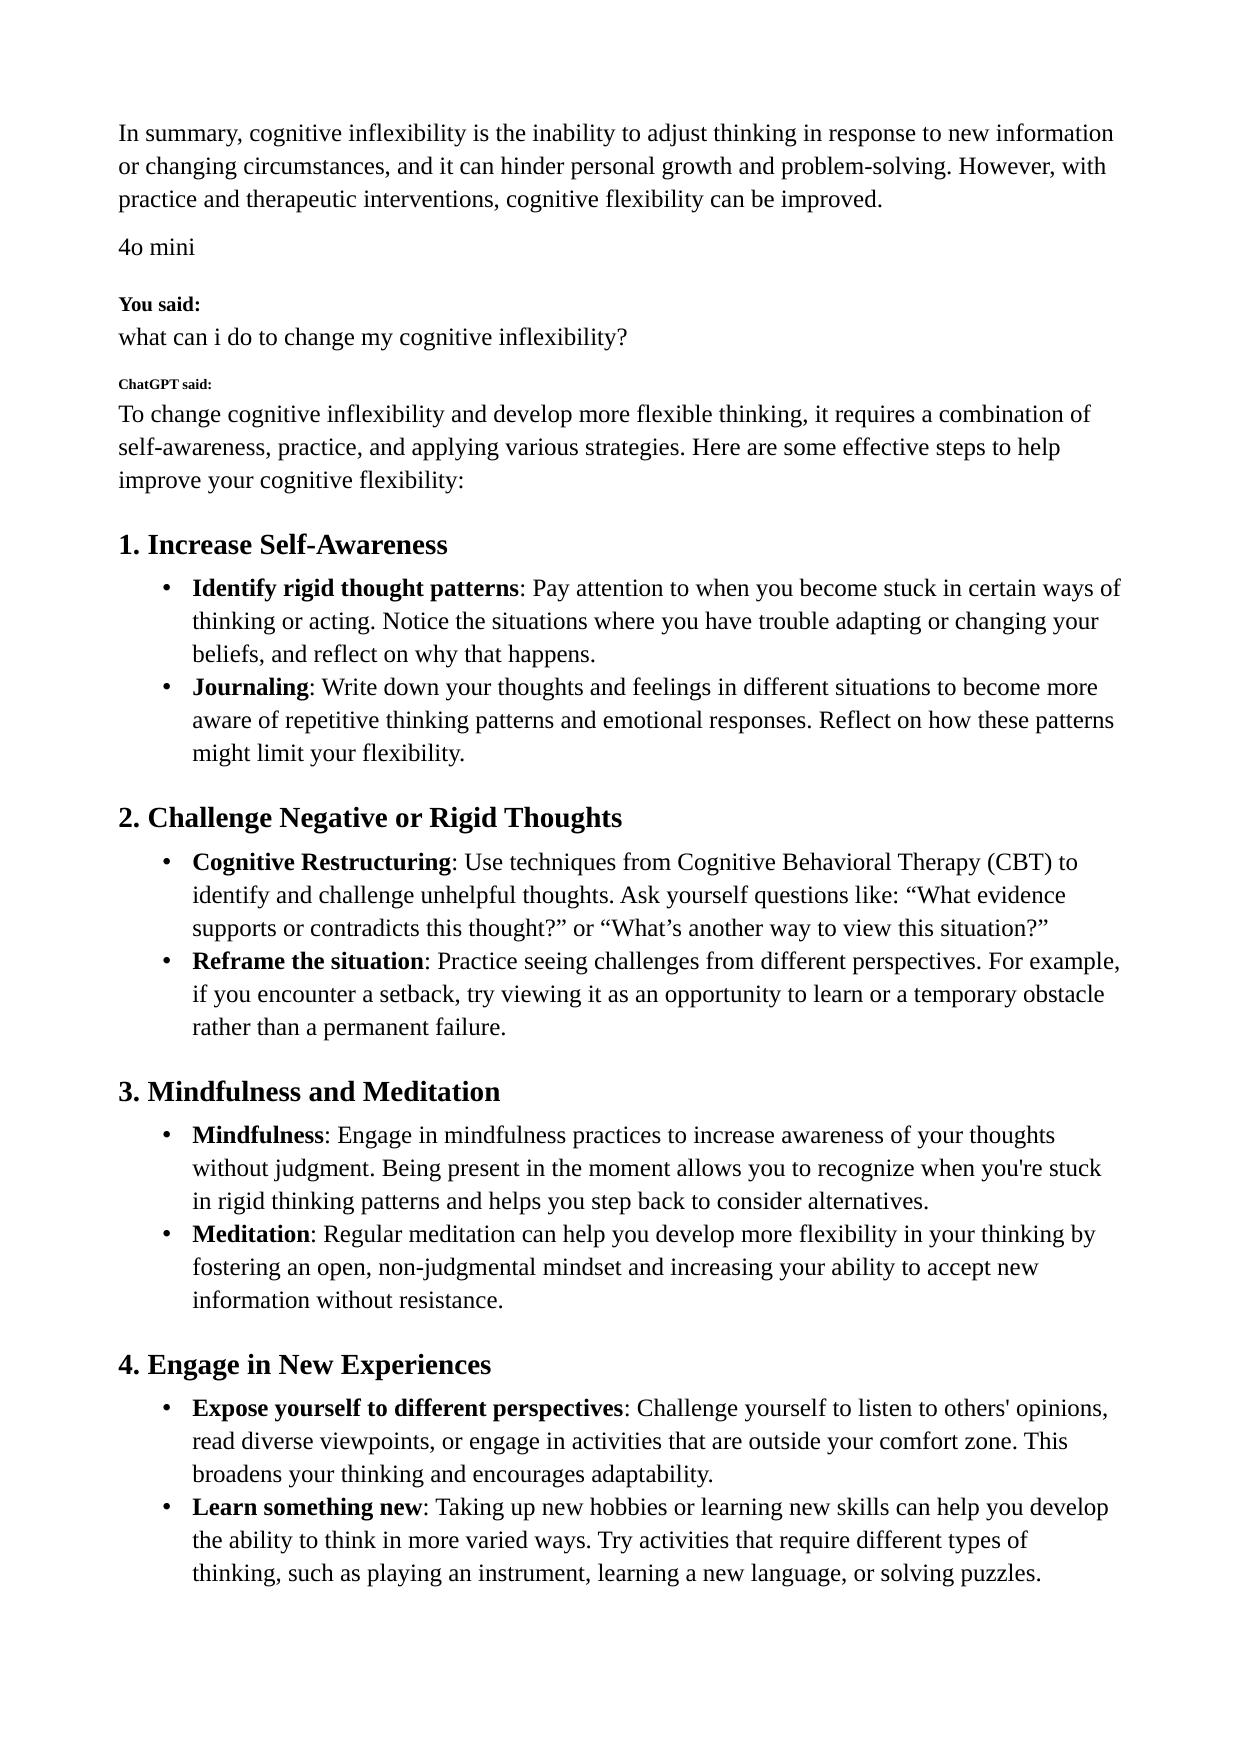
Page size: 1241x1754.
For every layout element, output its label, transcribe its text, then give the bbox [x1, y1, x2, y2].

list Identify rigid thought patterns: Pay attention to when you become stuck in certain ways of thinking or acting. Notice the situations where you have trouble adapting or changing your beliefs, and reflect on why that happens. [162, 573, 1122, 668]
list Cognitive Restructuring: Use techniques from Cognitive Behavioral Therapy (CBT) to identify and challenge unhelpful thoughts. Ask yourself questions like: “What evidence supports or contradicts this thought?” or “What’s another way to view this situation?” [162, 847, 1122, 941]
text To change cognitive inflexibility and develop more flexible thinking, it requires a combination of self-awareness, practice, and applying various strategies. Here are some effective steps to help improve your cognitive flexibility: [118, 399, 1122, 494]
list Mindfulness: Engage in mindfulness practices to increase awareness of your thoughts without judgment. Being present in the moment allows you to recognize when you're stuck in rigid thinking patterns and helps you step back to consider alternatives. [162, 1120, 1122, 1215]
list Reframe the situation: Practice seeing challenges from different perspectives. For example, if you encounter a setback, try viewing it as an opportunity to learn or a temporary obstacle rather than a permanent failure. [162, 946, 1122, 1041]
subtitle You said: [118, 292, 1122, 316]
list Meditation: Regular meditation can help you develop more flexibility in your thinking by fostering an open, non-judgmental mindset and increasing your ability to accept new information without resistance. [162, 1219, 1122, 1314]
list Learn something new: Taking up new hobbies or learning new skills can help you develop the ability to think in more varied ways. Try activities that require different types of thinking, such as playing an instrument, learning a new language, or solving puzzles. [162, 1492, 1122, 1587]
text what can i do to change my cognitive inflexibility? [118, 322, 1122, 351]
list Expose yourself to different perspectives: Challenge yourself to listen to others' opinions, read diverse viewpoints, or engage in activities that are outside your comfort zone. This broadens your thinking and encourages adaptability. [162, 1393, 1122, 1488]
subtitle 1. Increase Self-Awareness [118, 527, 1122, 561]
subtitle 2. Challenge Negative or Rigid Thoughts [118, 801, 1122, 834]
subtitle 4. Engage in New Experiences [118, 1347, 1122, 1381]
text 4o mini [118, 232, 1122, 261]
text In summary, cognitive inflexibility is the inability to adjust thinking in response to new information or changing circumstances, and it can hinder personal growth and problem-solving. However, with practice and therapeutic interventions, cognitive flexibility can be improved. [118, 118, 1122, 213]
subtitle 3. Mindfulness and Meditation [118, 1074, 1122, 1107]
list Journaling: Write down your thoughts and feelings in different situations to become more aware of repetitive thinking patterns and emotional responses. Reflect on how these patterns might limit your flexibility. [162, 672, 1122, 767]
subtitle ChatGPT said: [118, 376, 1122, 393]
